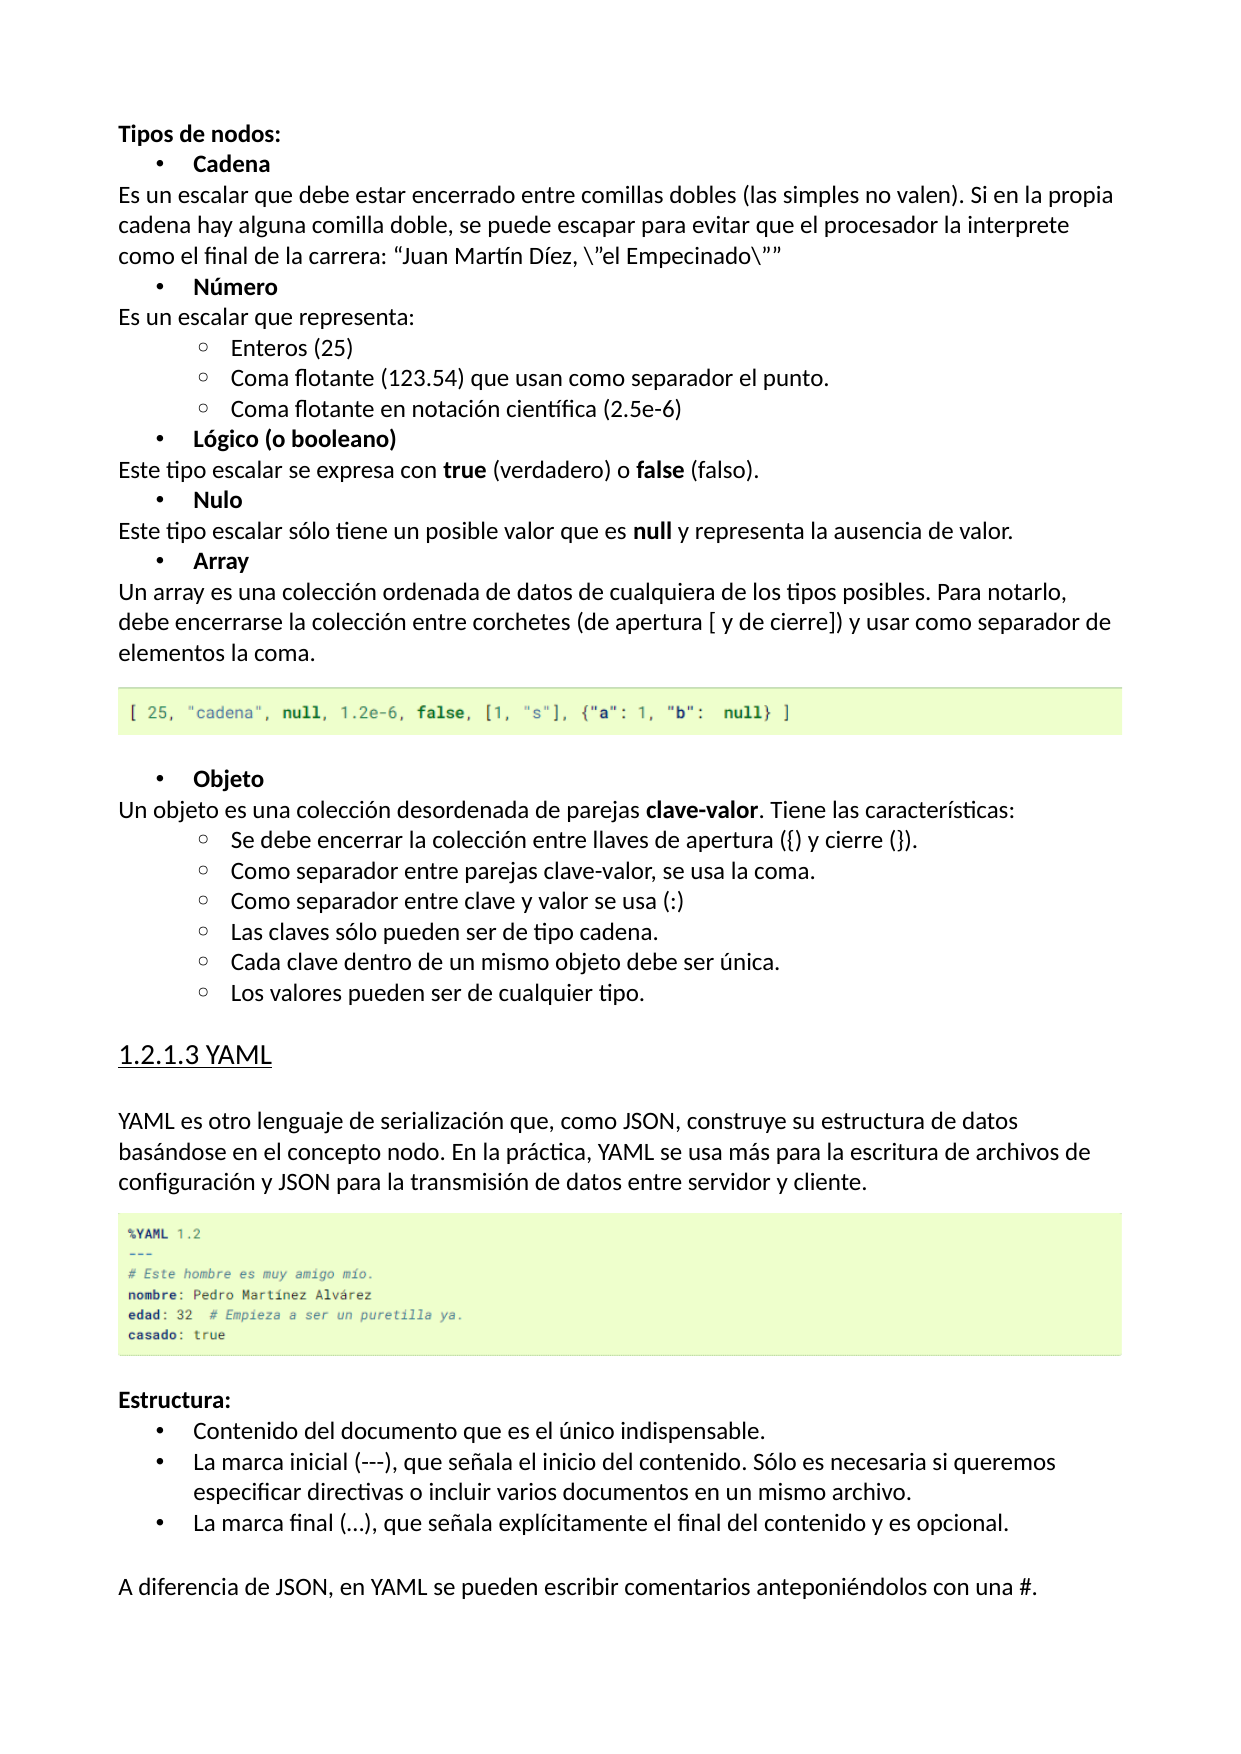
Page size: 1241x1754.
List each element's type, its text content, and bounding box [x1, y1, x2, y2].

list Enteros (25) [193, 332, 1122, 362]
list Cada clave dentro de un mismo objeto debe ser única. [193, 946, 1122, 977]
text Este tipo escalar se expresa con true (verdadero) o false (falso). [118, 454, 1122, 484]
list La marca inicial (---), que señala el inicio del contenido. Sólo es necesaria si queremos especificar directivas o incluir varios documentos en un mismo archivo. [156, 1446, 1122, 1507]
list Coma flotante en notación científica (2.5e-6) [193, 393, 1122, 423]
list Coma flotante (123.54) que usan como separador el punto. [193, 362, 1122, 393]
picture [118, 685, 1123, 735]
list Array [156, 545, 1122, 576]
text Es un escalar que representa: [118, 301, 1122, 332]
list Lógico (o booleano) [156, 423, 1122, 454]
text 1.2.1.3 YAML [118, 1036, 1122, 1072]
text Tipos de nodos: [118, 118, 1122, 149]
picture [118, 1213, 1123, 1356]
list Nulo [156, 484, 1122, 515]
list Cadena [156, 149, 1122, 179]
list La marca final (…), que señala explícitamente el final del contenido y es opcional. [156, 1507, 1122, 1537]
list Contenido del documento que es el único indispensable. [156, 1415, 1122, 1446]
list Como separador entre clave y valor se usa (:) [193, 885, 1122, 916]
list Como separador entre parejas clave-valor, se usa la coma. [193, 855, 1122, 885]
text YAML es otro lenguaje de serialización que, como JSON, construye su estructura de datos basándose en el concepto nodo. En la práctica, YAML se usa más para la escritura de archivos de configuración y JSON para la transmisión de datos entre servidor y cliente. [118, 1105, 1122, 1197]
text Un array es una colección ordenada de datos de cualquiera de los tipos posibles. Para notarlo, debe encerrarse la colección entre corchetes (de apertura [ y de cierre]) y usar como separador de elementos la coma. [118, 576, 1122, 667]
text Este tipo escalar sólo tiene un posible valor que es null y representa la ausencia de valor. [118, 515, 1122, 545]
list Número [156, 271, 1122, 301]
text Un objeto es una colección desordenada de parejas clave-valor. Tiene las características: [118, 794, 1122, 824]
list Los valores pueden ser de cualquier tipo. [193, 977, 1122, 1007]
list Objeto [156, 763, 1122, 794]
text A diferencia de JSON, en YAML se pueden escribir comentarios anteponiéndolos con una #. [118, 1571, 1122, 1601]
text Estructura: [118, 1385, 1122, 1415]
list Las claves sólo pueden ser de tipo cadena. [193, 916, 1122, 946]
text Es un escalar que debe estar encerrado entre comillas dobles (las simples no valen). Si en la propia cadena hay alguna comilla doble, se puede escapar para evitar que el procesador la interprete como el final de la carrera: “Juan Martín Díez, \”el Empecinado\”” [118, 179, 1122, 271]
list Se debe encerrar la colección entre llaves de apertura ({) y cierre (}). [193, 824, 1122, 855]
